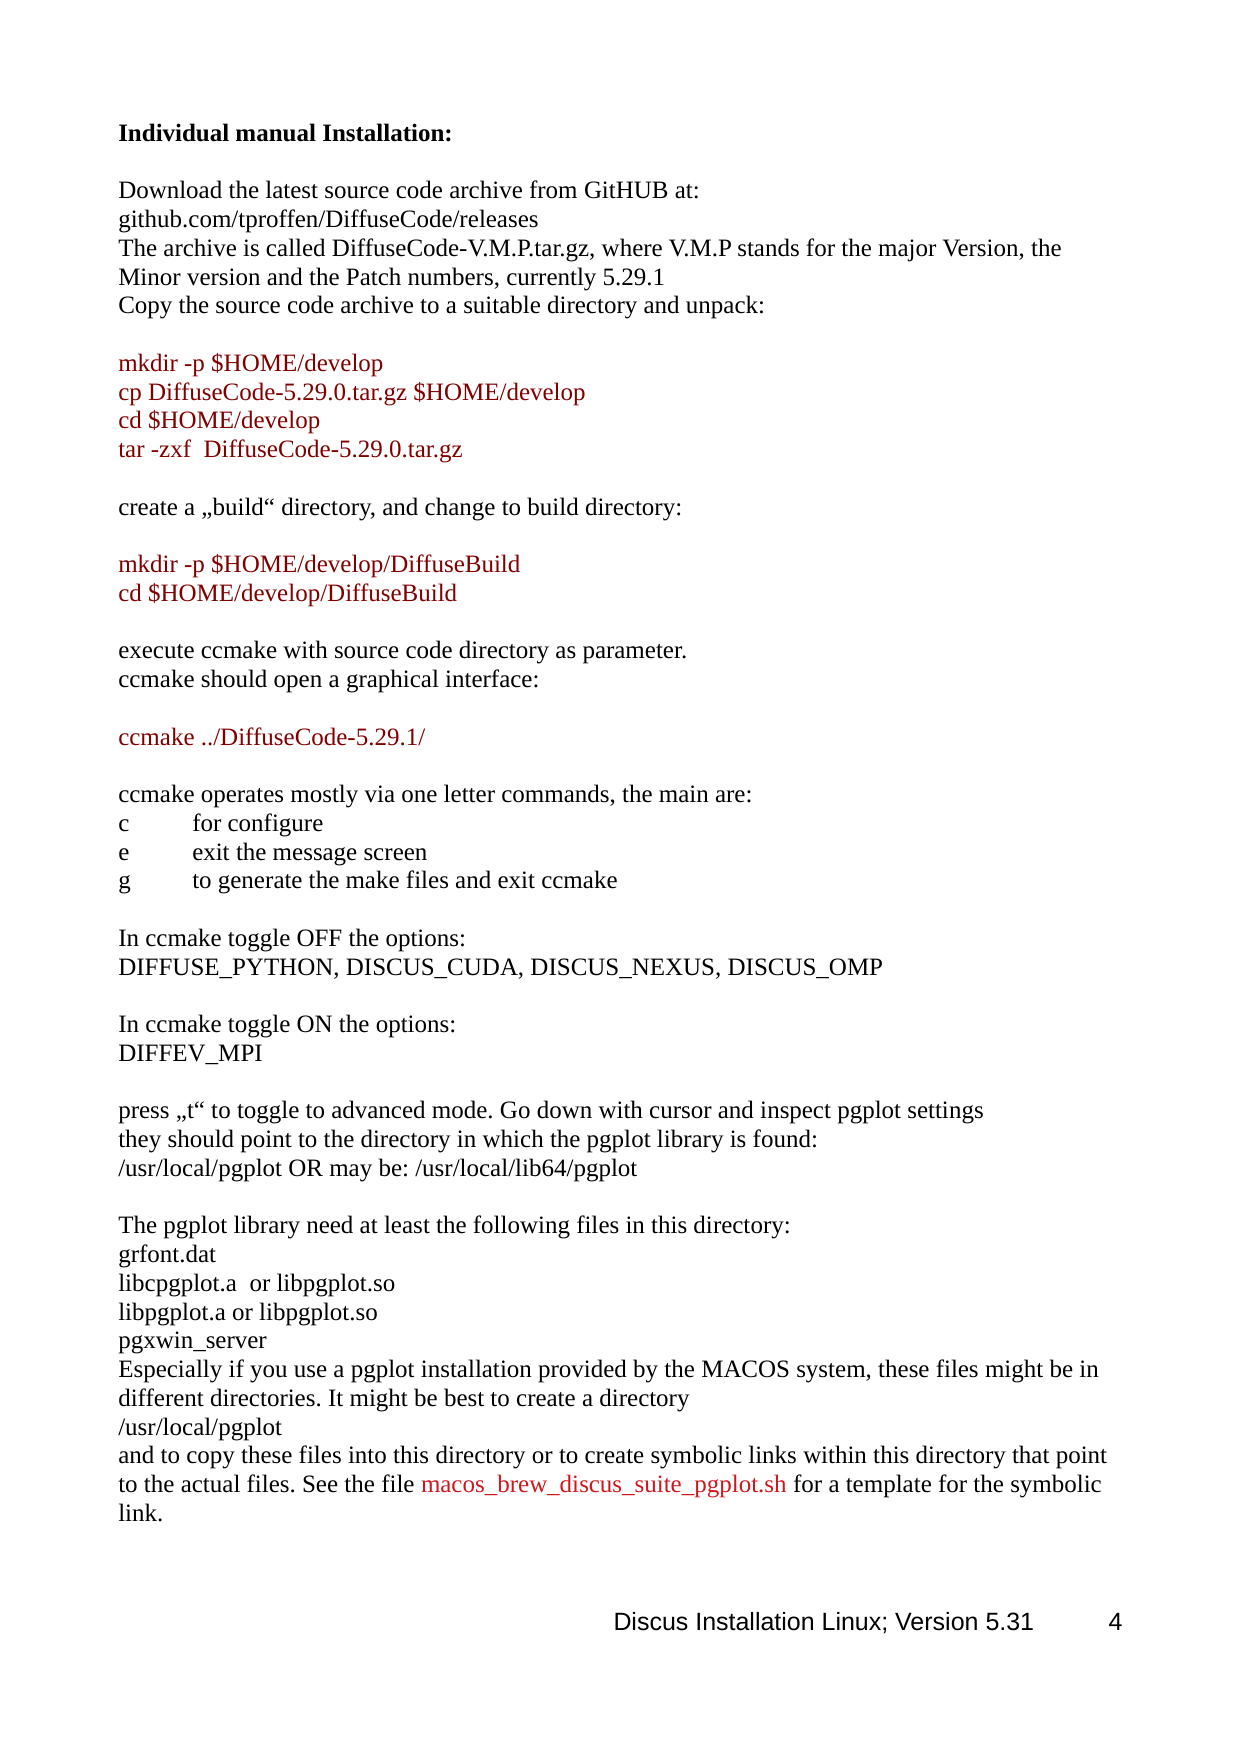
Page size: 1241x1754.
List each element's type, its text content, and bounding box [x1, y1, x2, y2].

text and to copy these files into this directory or to create symbolic links within this directory that point to the actual files. See the file macos_brew_discus_suite_pgplot.sh for a template for the symbolic link. [118, 1441, 1122, 1527]
text DIFFEV_MPI [118, 1038, 1122, 1067]
text /usr/local/pgplot OR may be: /usr/local/lib64/pgplot [118, 1153, 1122, 1182]
text In ccmake toggle OFF the options: [118, 923, 1122, 952]
text c for configure [118, 808, 1122, 837]
text Especially if you use a pgplot installation provided by the MACOS system, these files might be in different directories. It might be best to create a directory [118, 1354, 1122, 1412]
text In ccmake toggle ON the options: [118, 1009, 1122, 1038]
text libpgplot.a or libpgplot.so [118, 1297, 1122, 1326]
text Individual manual Installation: [118, 118, 1122, 147]
text mkdir -p $HOME/develop/DiffuseBuild [118, 549, 1122, 578]
text Download the latest source code archive from GitHUB at: [118, 176, 1122, 204]
text g to generate the make files and exit ccmake [118, 866, 1122, 894]
text libcpgplot.a or libpgplot.so [118, 1268, 1122, 1297]
text DIFFUSE_PYTHON, DISCUS_CUDA, DISCUS_NEXUS, DISCUS_OMP [118, 952, 1122, 981]
text github.com/tproffen/DiffuseCode/releases [118, 204, 1122, 233]
text /usr/local/pgplot [118, 1412, 1122, 1441]
text e exit the message screen [118, 837, 1122, 866]
text press „t“ to toggle to advanced mode. Go down with cursor and inspect pgplot settings [118, 1096, 1122, 1124]
text cp DiffuseCode-5.29.0.tar.gz $HOME/develop [118, 377, 1122, 406]
text pgxwin_server [118, 1326, 1122, 1354]
text cd $HOME/develop/DiffuseBuild [118, 578, 1122, 607]
text The pgplot library need at least the following files in this directory: [118, 1211, 1122, 1239]
text Copy the source code archive to a suitable directory and unpack: [118, 291, 1122, 319]
text they should point to the directory in which the pgplot library is found: [118, 1124, 1122, 1153]
text grfont.dat [118, 1239, 1122, 1268]
text The archive is called DiffuseCode-V.M.P.tar.gz, where V.M.P stands for the major Version, the Minor version and the Patch numbers, currently 5.29.1 [118, 233, 1122, 291]
text ccmake should open a graphical interface: [118, 664, 1122, 693]
text tar -zxf DiffuseCode-5.29.0.tar.gz [118, 434, 1122, 463]
text ccmake ../DiffuseCode-5.29.1/ [118, 722, 1122, 751]
text execute ccmake with source code directory as parameter. [118, 636, 1122, 664]
text mkdir -p $HOME/develop [118, 348, 1122, 377]
text create a „build“ directory, and change to build directory: [118, 492, 1122, 521]
text ccmake operates mostly via one letter commands, the main are: [118, 779, 1122, 808]
text cd $HOME/develop [118, 406, 1122, 434]
